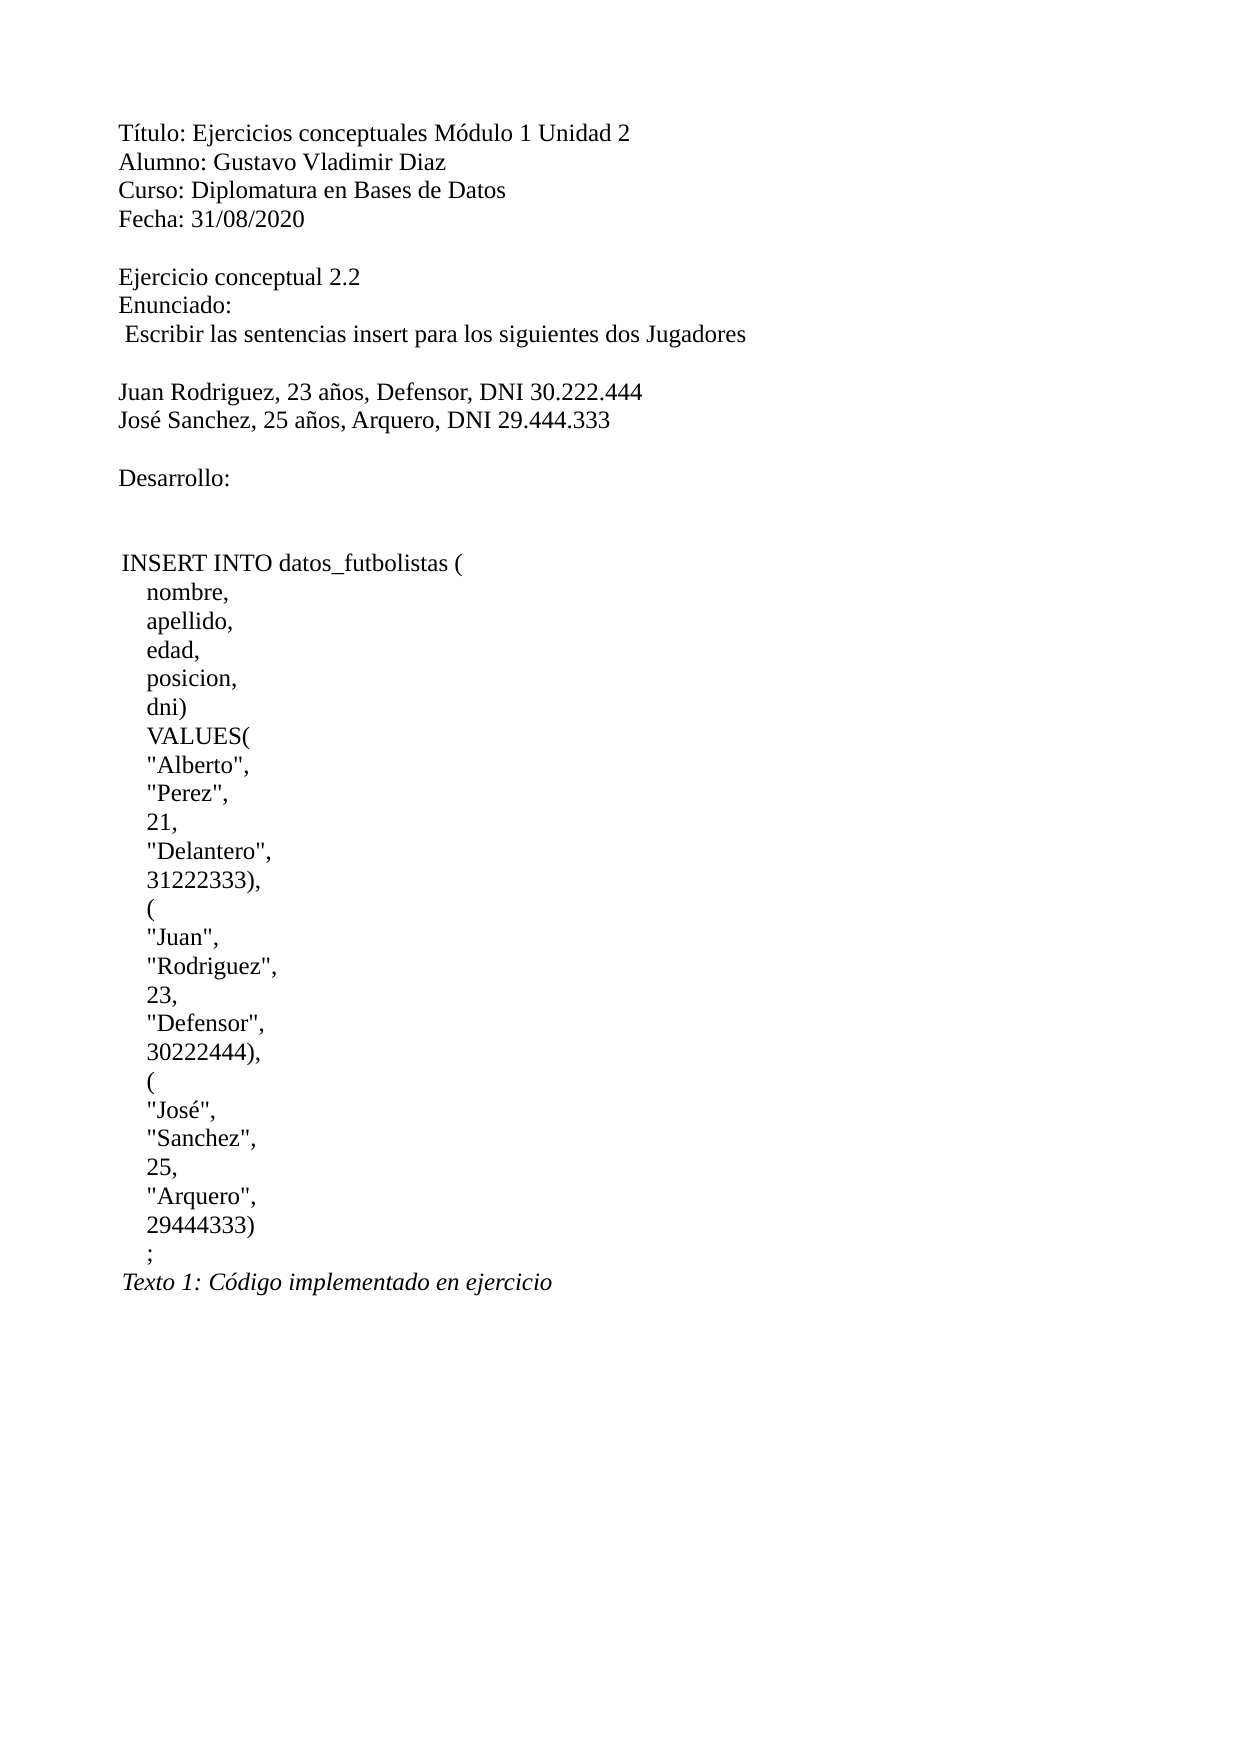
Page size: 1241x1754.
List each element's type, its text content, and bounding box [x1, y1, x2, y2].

text Ejercicio conceptual 2.2 [118, 262, 1122, 291]
text Enunciado: [118, 291, 1122, 319]
text Juan Rodriguez, 23 años, Defensor, DNI 30.222.444 [118, 377, 1122, 406]
text Fecha: 31/08/2020 [118, 204, 1122, 233]
text Desarrollo: [118, 463, 1122, 492]
text Alumno: Gustavo Vladimir Diaz [118, 147, 1122, 176]
text Curso: Diplomatura en Bases de Datos [118, 176, 1122, 204]
text José Sanchez, 25 años, Arquero, DNI 29.444.333 [118, 406, 1122, 434]
text Escribir las sentencias insert para los siguientes dos Jugadores [118, 319, 1122, 348]
text Título: Ejercicios conceptuales Módulo 1 Unidad 2 [118, 118, 1122, 147]
text Texto 1: Código implementado en ejercicio [122, 561, 973, 1296]
